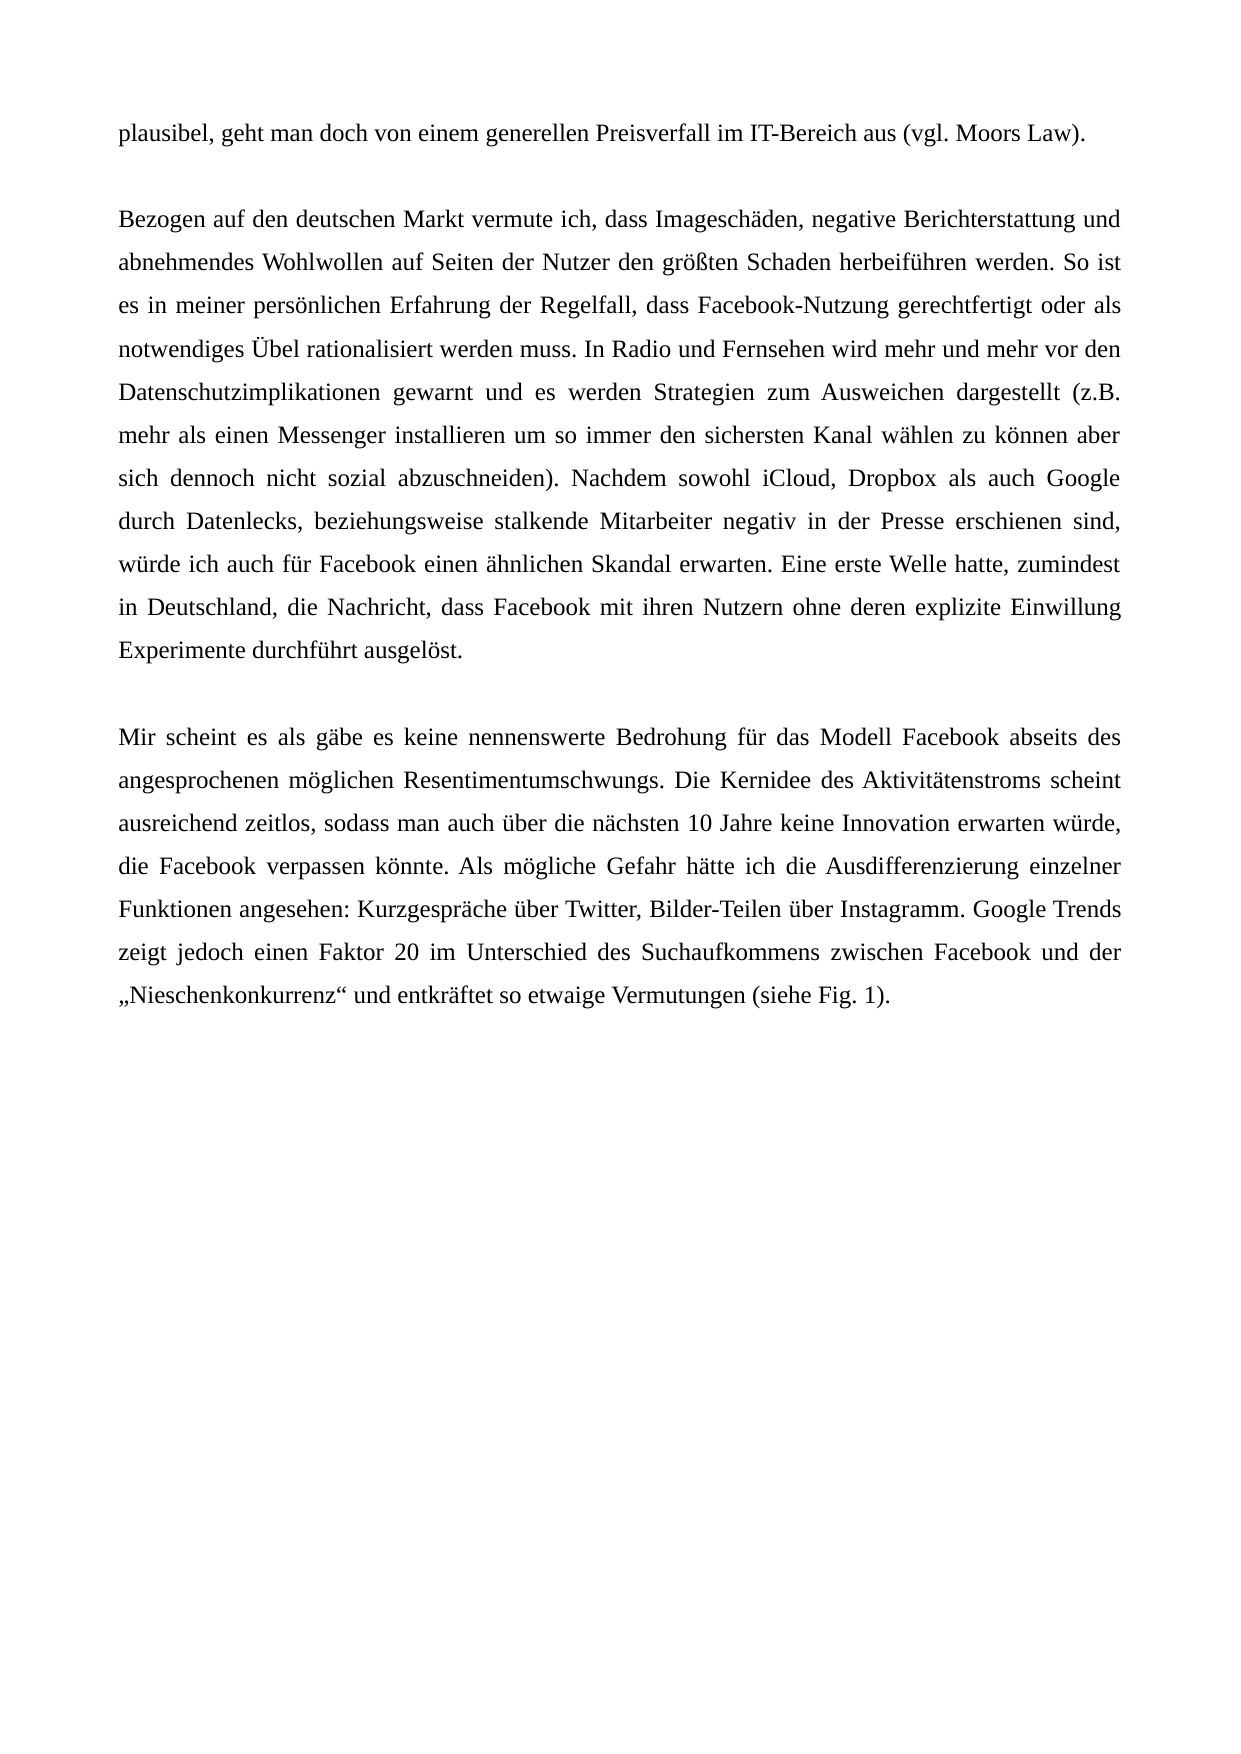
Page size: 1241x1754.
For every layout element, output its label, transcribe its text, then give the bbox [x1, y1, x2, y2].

text plausibel, geht man doch von einem generellen Preisverfall im IT-Bereich aus (vgl. Moors Law). [118, 118, 1122, 147]
text Mir scheint es als gäbe es keine nennenswerte Bedrohung für das Modell Facebook abseits des angesprochenen möglichen Resentimentumschwungs. Die Kernidee des Aktivitätenstroms scheint ausreichend zeitlos, sodass man auch über die nächsten 10 Jahre keine Innovation erwarten würde, die Facebook verpassen könnte. Als mögliche Gefahr hätte ich die Ausdifferenzierung einzelner Funktionen angesehen: Kurzgespräche über Twitter, Bilder-Teilen über Instagramm. Google Trends zeigt jedoch einen Faktor 20 im Unterschied des Suchaufkommens zwischen Facebook und der „Nieschenkonkurrenz“ und entkräftet so etwaige Vermutungen (siehe Fig. 1). [118, 722, 1122, 1009]
text Bezogen auf den deutschen Markt vermute ich, dass Imageschäden, negative Berichterstattung und abnehmendes Wohlwollen auf Seiten der Nutzer den größten Schaden herbeiführen werden. So ist es in meiner persönlichen Erfahrung der Regelfall, dass Facebook-Nutzung gerechtfertigt oder als notwendiges Übel rationalisiert werden muss. In Radio und Fernsehen wird mehr und mehr vor den Datenschutzimplikationen gewarnt und es werden Strategien zum Ausweichen dargestellt (z.B. mehr als einen Messenger installieren um so immer den sichersten Kanal wählen zu können aber sich dennoch nicht sozial abzuschneiden). Nachdem sowohl iCloud, Dropbox als auch Google durch Datenlecks, beziehungsweise stalkende Mitarbeiter negativ in der Presse erschienen sind, würde ich auch für Facebook einen ähnlichen Skandal erwarten. Eine erste Welle hatte, zumindest in Deutschland, die Nachricht, dass Facebook mit ihren Nutzern ohne deren explizite Einwillung Experimente durchführt ausgelöst. [118, 204, 1122, 664]
